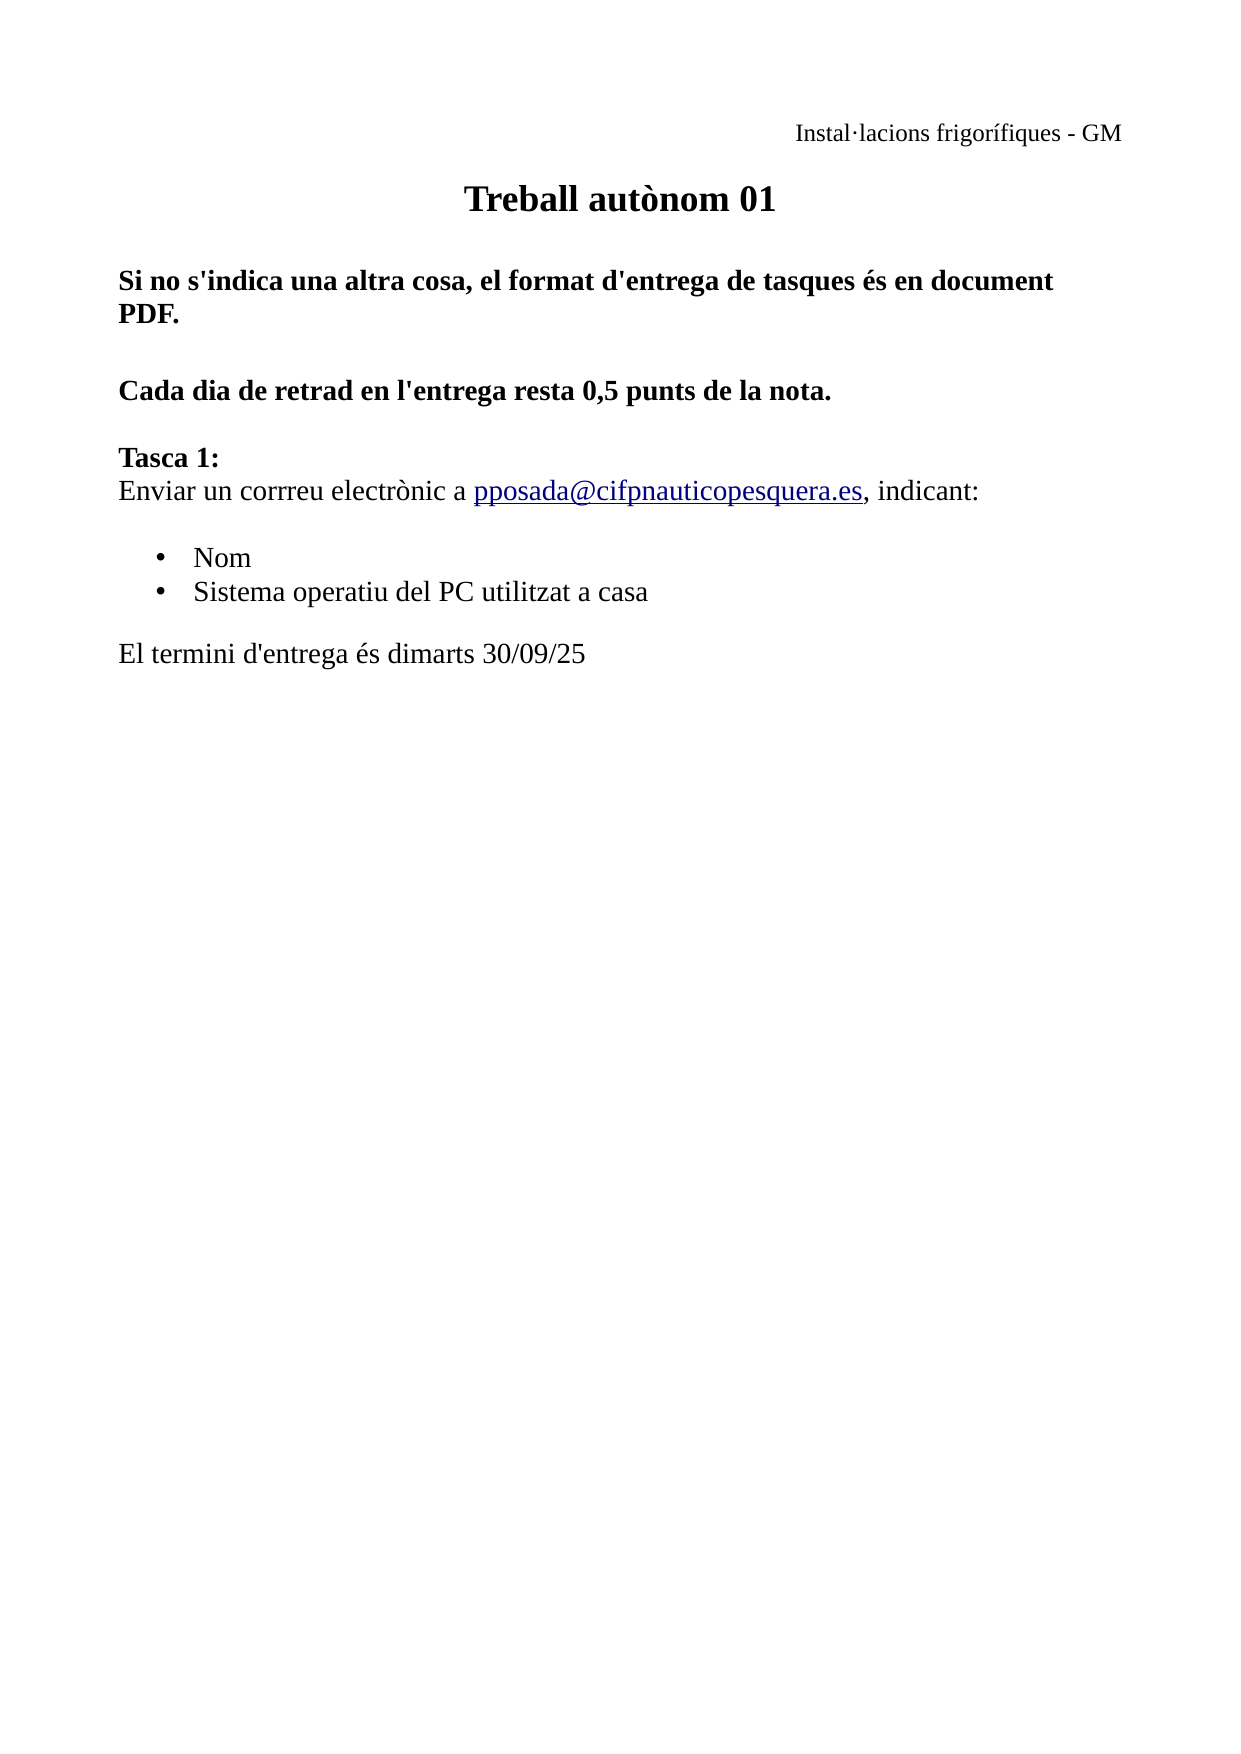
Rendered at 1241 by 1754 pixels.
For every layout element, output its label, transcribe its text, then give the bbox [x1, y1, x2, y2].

text Cada dia de retrad en l'entrega resta 0,5 punts de la nota. [118, 373, 1122, 406]
text Enviar un corrreu electrònic a pposada@cifpnauticopesquera.es, indicant: [118, 473, 1122, 507]
text Tasca 1: [118, 440, 1122, 473]
list Sistema operatiu del PC utilitzat a casa [156, 574, 1122, 608]
text Treball autònom 01 [118, 176, 1122, 219]
text El termini d'entrega és dimarts 30/09/25 [118, 637, 1122, 670]
list Nom [156, 541, 1122, 574]
text Si no s'indica una altra cosa, el format d'entrega de tasques és en document PDF. [118, 263, 1122, 330]
